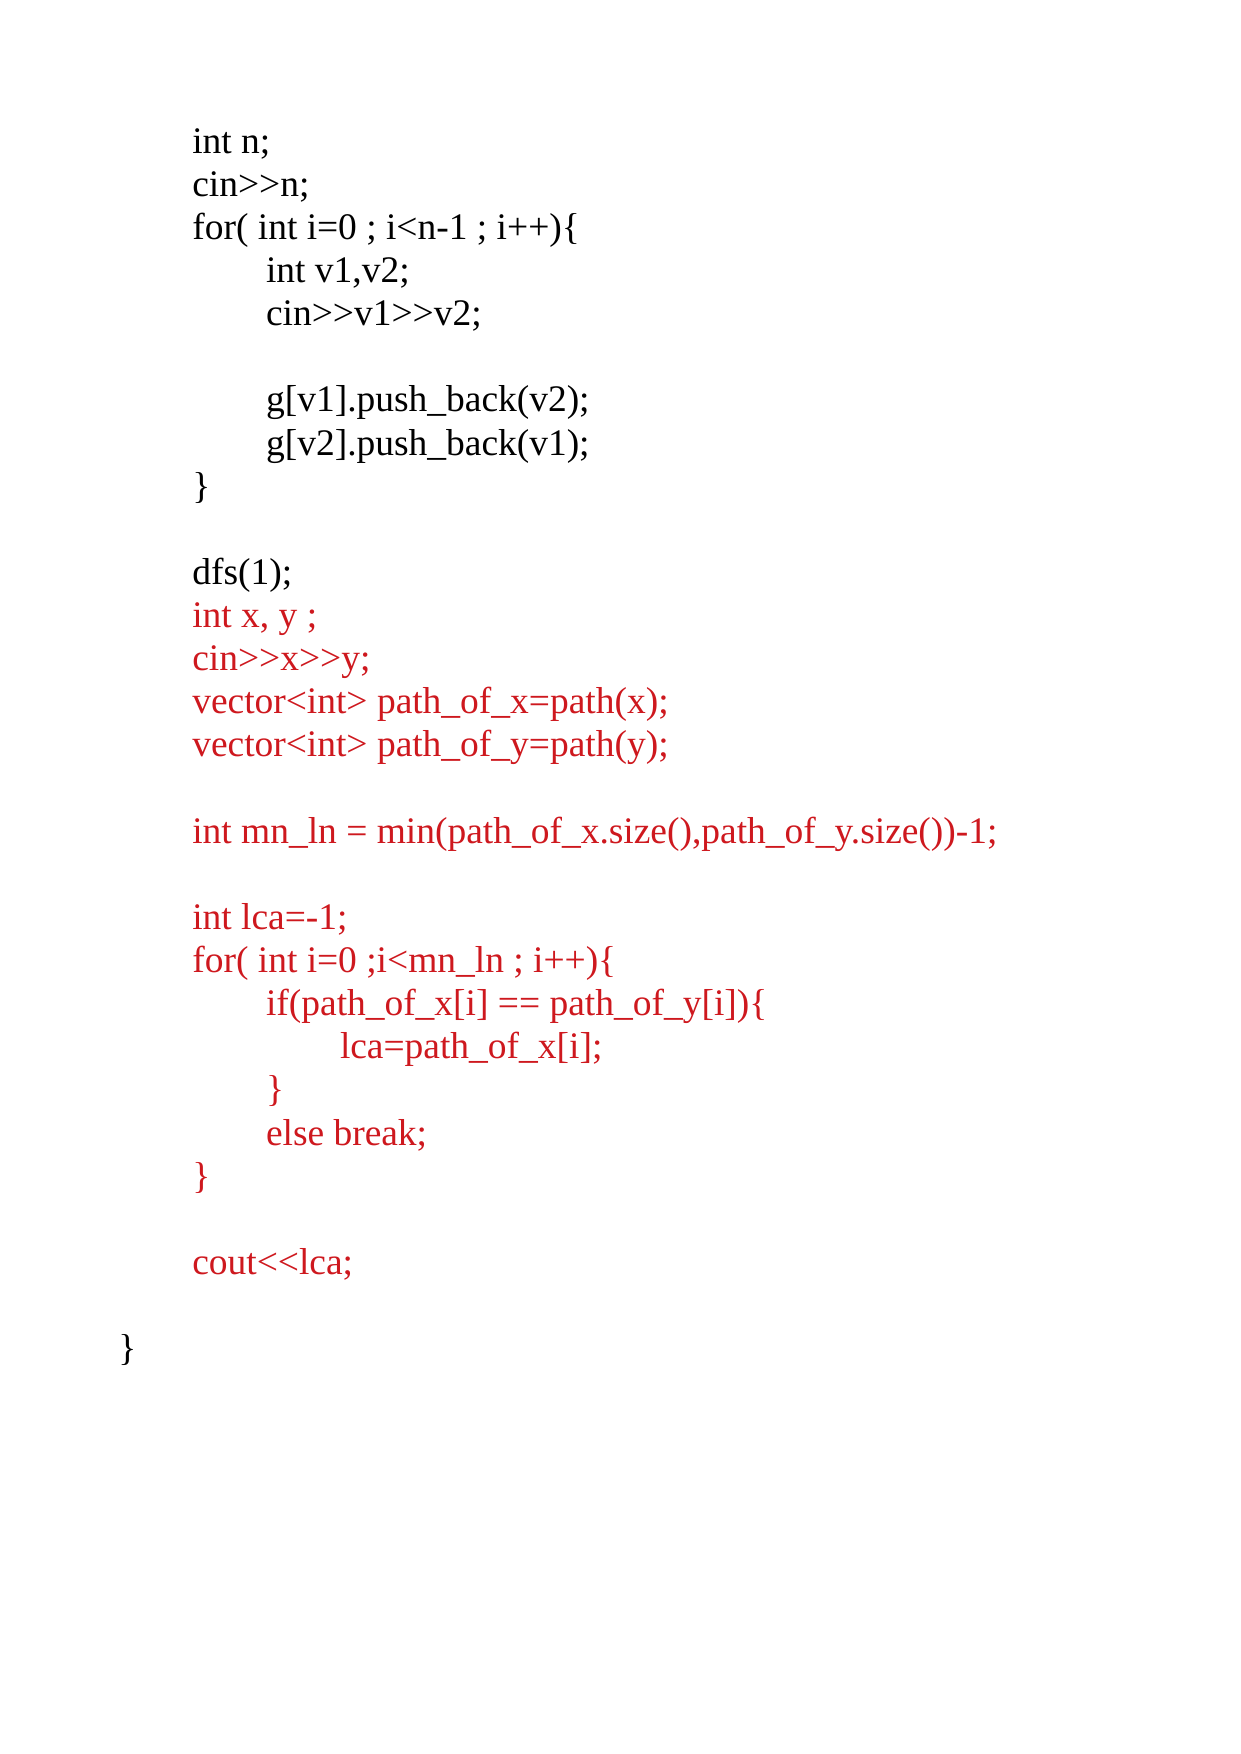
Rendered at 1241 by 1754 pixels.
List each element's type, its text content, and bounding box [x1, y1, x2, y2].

text int x, y ; [118, 592, 1122, 636]
text for( int i=0 ;i<mn_ln ; i++){ [118, 937, 1122, 981]
text for( int i=0 ; i<n-1 ; i++){ [118, 204, 1122, 247]
text int n; [118, 118, 1122, 161]
text int v1,v2; [118, 247, 1122, 291]
text if(path_of_x[i] == path_of_y[i]){ [118, 981, 1122, 1024]
text cin>>x>>y; [118, 636, 1122, 679]
text dfs(1); [118, 549, 1122, 592]
text lca=path_of_x[i]; [118, 1024, 1122, 1067]
text cin>>v1>>v2; [118, 291, 1122, 334]
text vector<int> path_of_x=path(x); [118, 679, 1122, 722]
text } [118, 1067, 1122, 1110]
text vector<int> path_of_y=path(y); [118, 722, 1122, 765]
text } [118, 1153, 1122, 1196]
text } [118, 463, 1122, 506]
text cout<<lca; [118, 1239, 1122, 1282]
text g[v1].push_back(v2); [118, 377, 1122, 420]
text int lca=-1; [118, 894, 1122, 937]
text } [118, 1326, 1122, 1369]
text int mn_ln = min(path_of_x.size(),path_of_y.size())-1; [118, 808, 1122, 851]
text cin>>n; [118, 161, 1122, 204]
text g[v2].push_back(v1); [118, 420, 1122, 463]
text else break; [118, 1110, 1122, 1153]
